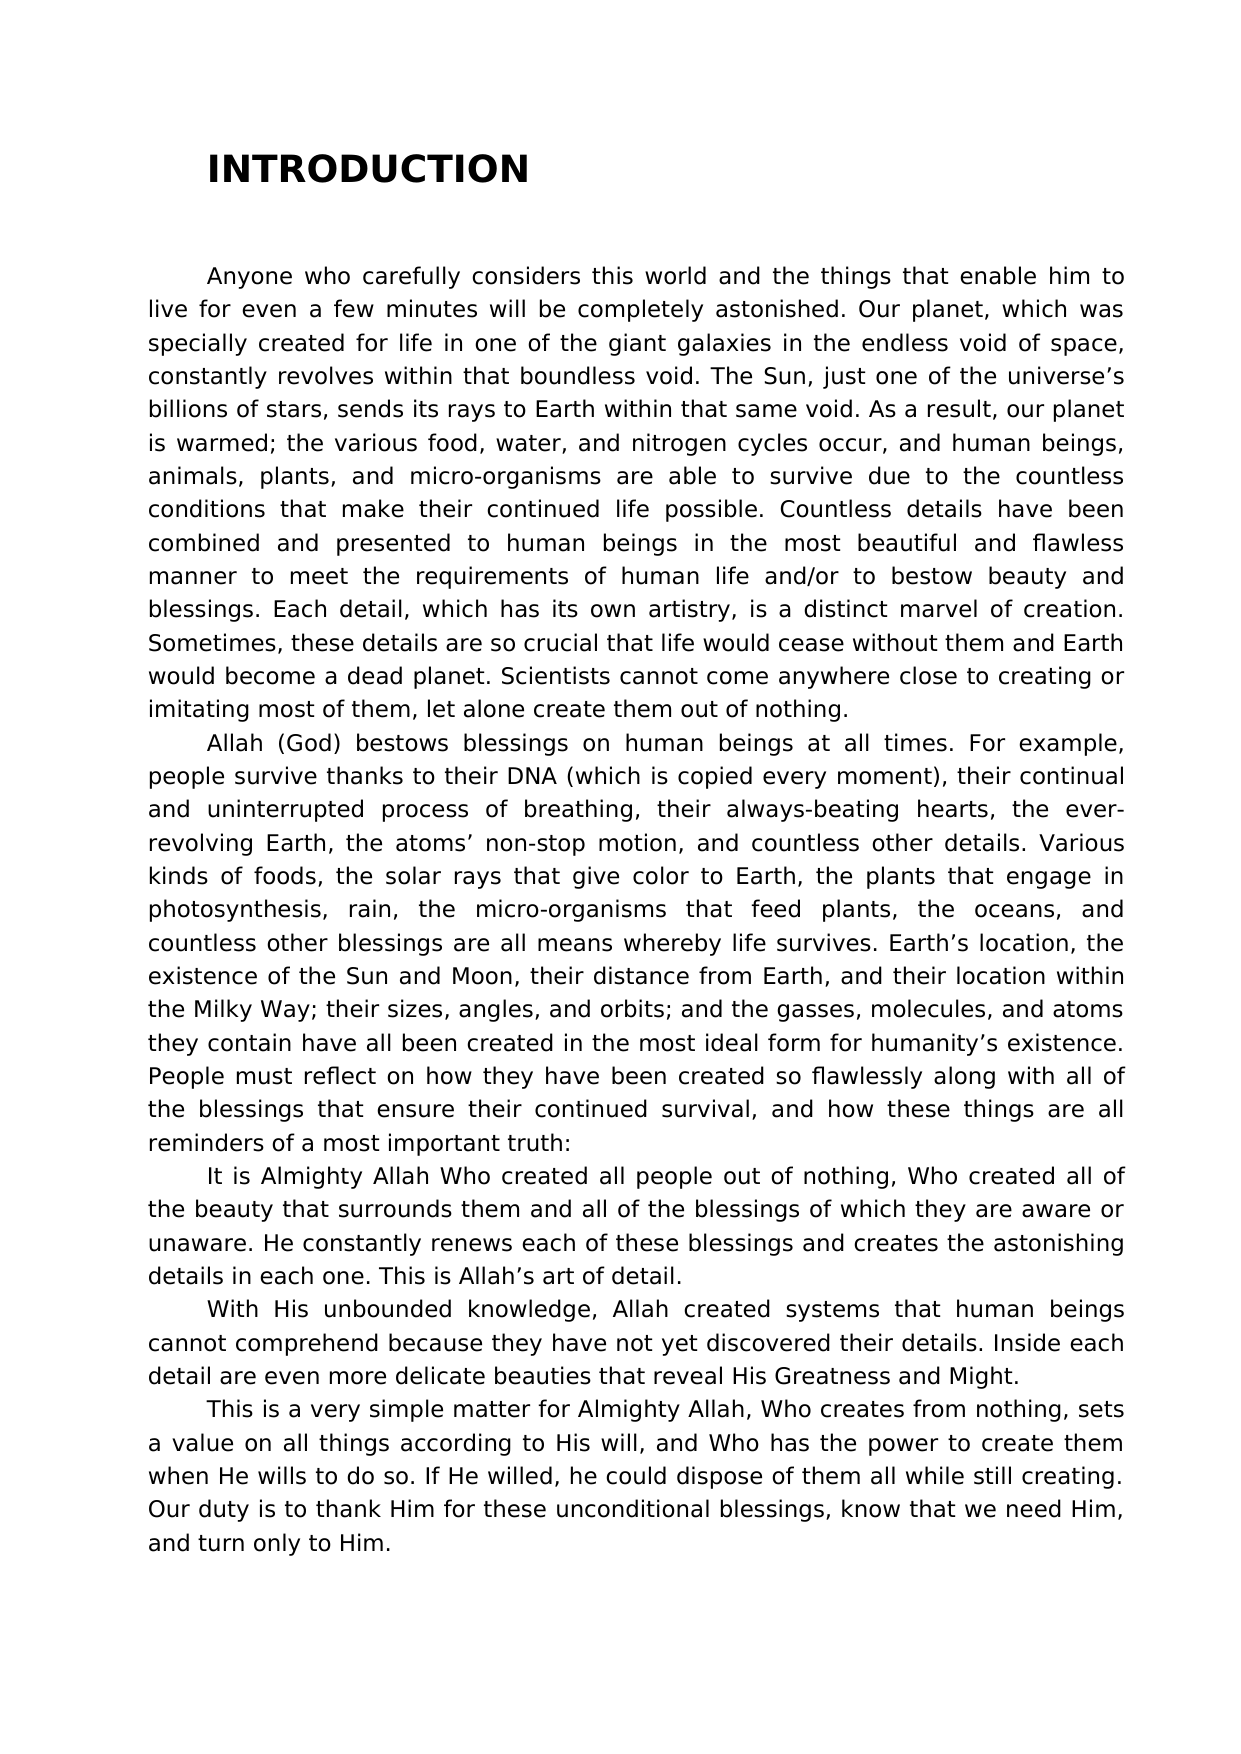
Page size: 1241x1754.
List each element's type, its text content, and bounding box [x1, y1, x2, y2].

text Anyone who carefully considers this world and the things that enable him to live for even a few minutes will be completely astonished. Our planet, which was specially created for life in one of the giant galaxies in the endless void of space, constantly revolves within that boundless void. The Sun, just one of the universe’s billions of stars, sends its rays to Earth within that same void. As a result, our planet is warmed; the various food, water, and nitrogen cycles occur, and human beings, animals, plants, and micro-organisms are able to survive due to the countless conditions that make their continued life possible. Countless details have been combined and presented to human beings in the most beautiful and flawless manner to meet the requirements of human life and/or to bestow beauty and blessings. Each detail, which has its own artistry, is a distinct marvel of creation. Sometimes, these details are so crucial that life would cease without them and Earth would become a dead planet. Scientists cannot come anywhere close to creating or imitating most of them, let alone create them out of nothing. [148, 258, 1126, 724]
text INTRODUCTION [148, 148, 1126, 191]
text This is a very simple matter for Almighty Allah, Who creates from nothing, sets a value on all things according to His will, and Who has the power to create them when He wills to do so. If He willed, he could dispose of them all while still creating. Our duty is to thank Him for these unconditional blessings, know that we need Him, and turn only to Him. [148, 1391, 1126, 1558]
text It is Almighty Allah Who created all people out of nothing, Who created all of the beauty that surrounds them and all of the blessings of which they are aware or unaware. He constantly renews each of these blessings and creates the astonishing details in each one. This is Allah’s art of detail. [148, 1158, 1126, 1291]
text With His unbounded knowledge, Allah created systems that human beings cannot comprehend because they have not yet discovered their details. Inside each detail are even more delicate beauties that reveal His Greatness and Might. [148, 1291, 1126, 1391]
text Allah (God) bestows blessings on human beings at all times. For example, people survive thanks to their DNA (which is copied every moment), their continual and uninterrupted process of breathing, their always-beating hearts, the ever-revolving Earth, the atoms’ non-stop motion, and countless other details. Various kinds of foods, the solar rays that give color to Earth, the plants that engage in photosynthesis, rain, the micro-organisms that feed plants, the oceans, and countless other blessings are all means whereby life survives. Earth’s location, the existence of the Sun and Moon, their distance from Earth, and their location within the Milky Way; their sizes, angles, and orbits; and the gasses, molecules, and atoms they contain have all been created in the most ideal form for humanity’s existence. People must reflect on how they have been created so flawlessly along with all of the blessings that ensure their continued survival, and how these things are all reminders of a most important truth: [148, 724, 1126, 1158]
